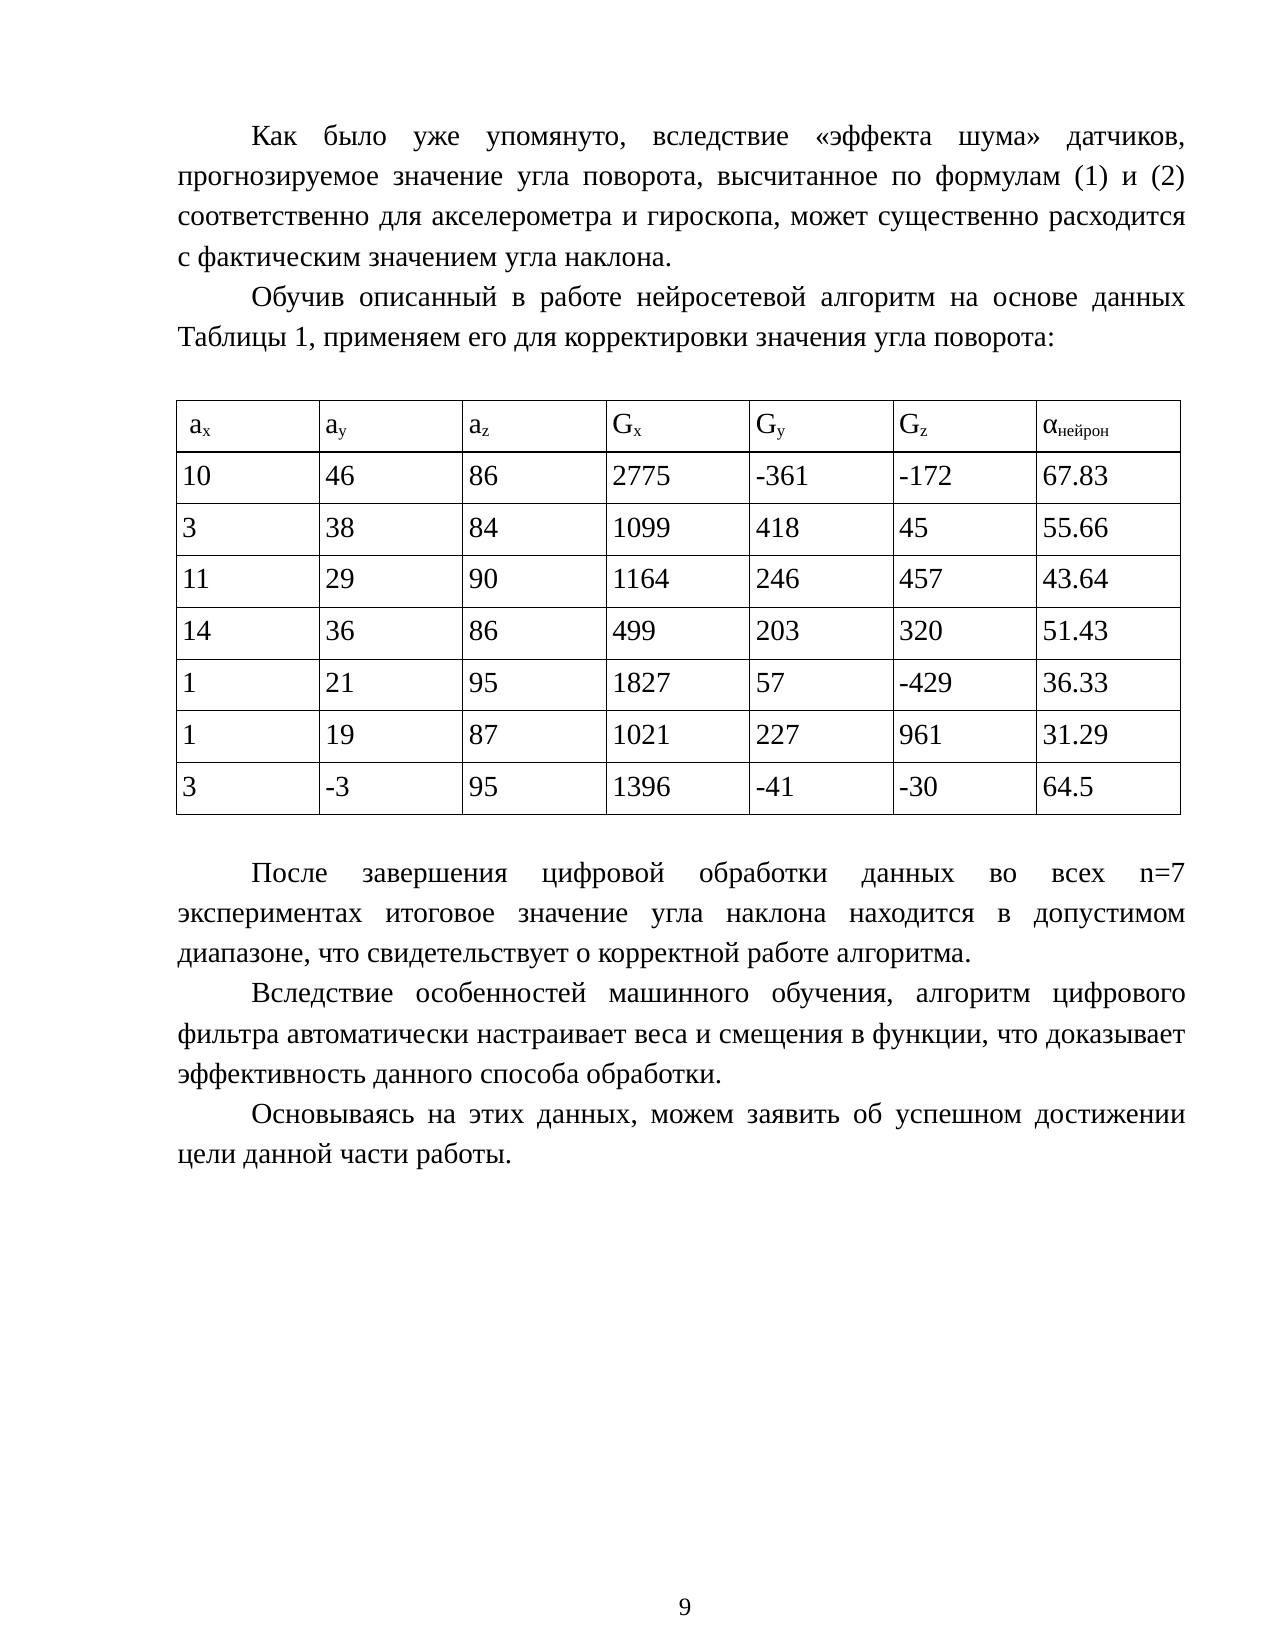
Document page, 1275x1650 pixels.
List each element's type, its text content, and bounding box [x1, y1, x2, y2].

table_cell 29 [320, 556, 462, 607]
table_cell 10 [177, 453, 319, 503]
table_header αнейрон [1037, 401, 1180, 451]
table_cell 1021 [607, 711, 749, 762]
text После завершения цифровой обработки данных во всех n=7 экспериментах итоговое значение угла наклона находится в допустимом диапазоне, что свидетельствует о корректной работе алгоритма. [177, 855, 1186, 969]
table_cell 11 [177, 556, 319, 607]
table_cell 418 [750, 504, 893, 555]
table_cell 43.64 [1037, 556, 1180, 607]
table_cell 87 [463, 711, 606, 762]
table_cell 86 [463, 608, 606, 658]
table_cell 38 [320, 504, 462, 555]
table_cell 36 [320, 608, 462, 658]
table_cell 51.43 [1037, 608, 1180, 658]
table_cell 499 [607, 608, 749, 658]
table_cell 86 [463, 453, 606, 503]
table_cell 19 [320, 711, 462, 762]
table_cell 1 [177, 711, 319, 762]
table_header Gz [894, 401, 1036, 451]
text Вследствие особенностей машинного обучения, алгоритм цифрового фильтра автоматически настраивает веса и смещения в функции, что доказывает эффективность данного способа обработки. [177, 976, 1186, 1089]
table_cell 36.33 [1037, 660, 1180, 710]
table_cell 95 [463, 763, 606, 814]
table_header ax [177, 401, 319, 451]
table_cell 1 [177, 660, 319, 710]
table_cell -3 [320, 763, 462, 814]
table_cell 1396 [607, 763, 749, 814]
table_cell 961 [894, 711, 1036, 762]
table_cell 21 [320, 660, 462, 710]
table_cell -41 [750, 763, 893, 814]
text Основываясь на этих данных, можем заявить об успешном достижении цели данной части работы. [177, 1096, 1186, 1170]
table_cell 246 [750, 556, 893, 607]
table_cell 31.29 [1037, 711, 1180, 762]
table_cell 55.66 [1037, 504, 1180, 555]
table_cell -30 [894, 763, 1036, 814]
table_cell -429 [894, 660, 1036, 710]
table_cell 67.83 [1037, 453, 1180, 503]
table_cell 3 [177, 504, 319, 555]
table_cell 457 [894, 556, 1036, 607]
table_header Gx [607, 401, 749, 451]
table_cell 1164 [607, 556, 749, 607]
table_cell 95 [463, 660, 606, 710]
table_cell 90 [463, 556, 606, 607]
table_cell 14 [177, 608, 319, 658]
table_cell 1827 [607, 660, 749, 710]
table_cell 64.5 [1037, 763, 1180, 814]
table_header ay [320, 401, 462, 451]
text Обучив описанный в работе нейросетевой алгоритм на основе данных Таблицы 1, применяем его для корректировки значения угла поворота: [177, 279, 1186, 353]
table_cell 227 [750, 711, 893, 762]
table_header Gy [750, 401, 893, 451]
table_cell -361 [750, 453, 893, 503]
table_cell 57 [750, 660, 893, 710]
table_cell 84 [463, 504, 606, 555]
table_cell 45 [894, 504, 1036, 555]
table_cell -172 [894, 453, 1036, 503]
table_header az [463, 401, 606, 451]
table_cell 203 [750, 608, 893, 658]
table_cell 3 [177, 763, 319, 814]
table_cell 1099 [607, 504, 749, 555]
table_cell 2775 [607, 453, 749, 503]
table_cell 46 [320, 453, 462, 503]
table_cell 320 [894, 608, 1036, 658]
text Как было уже упомянуто, вследствие «эффекта шума» датчиков, прогнозируемое значение угла поворота, высчитанное по формулам (1) и (2) соответственно для акселерометра и гироскопа, может существенно расходится с фактическим значением угла наклона. [177, 118, 1186, 272]
